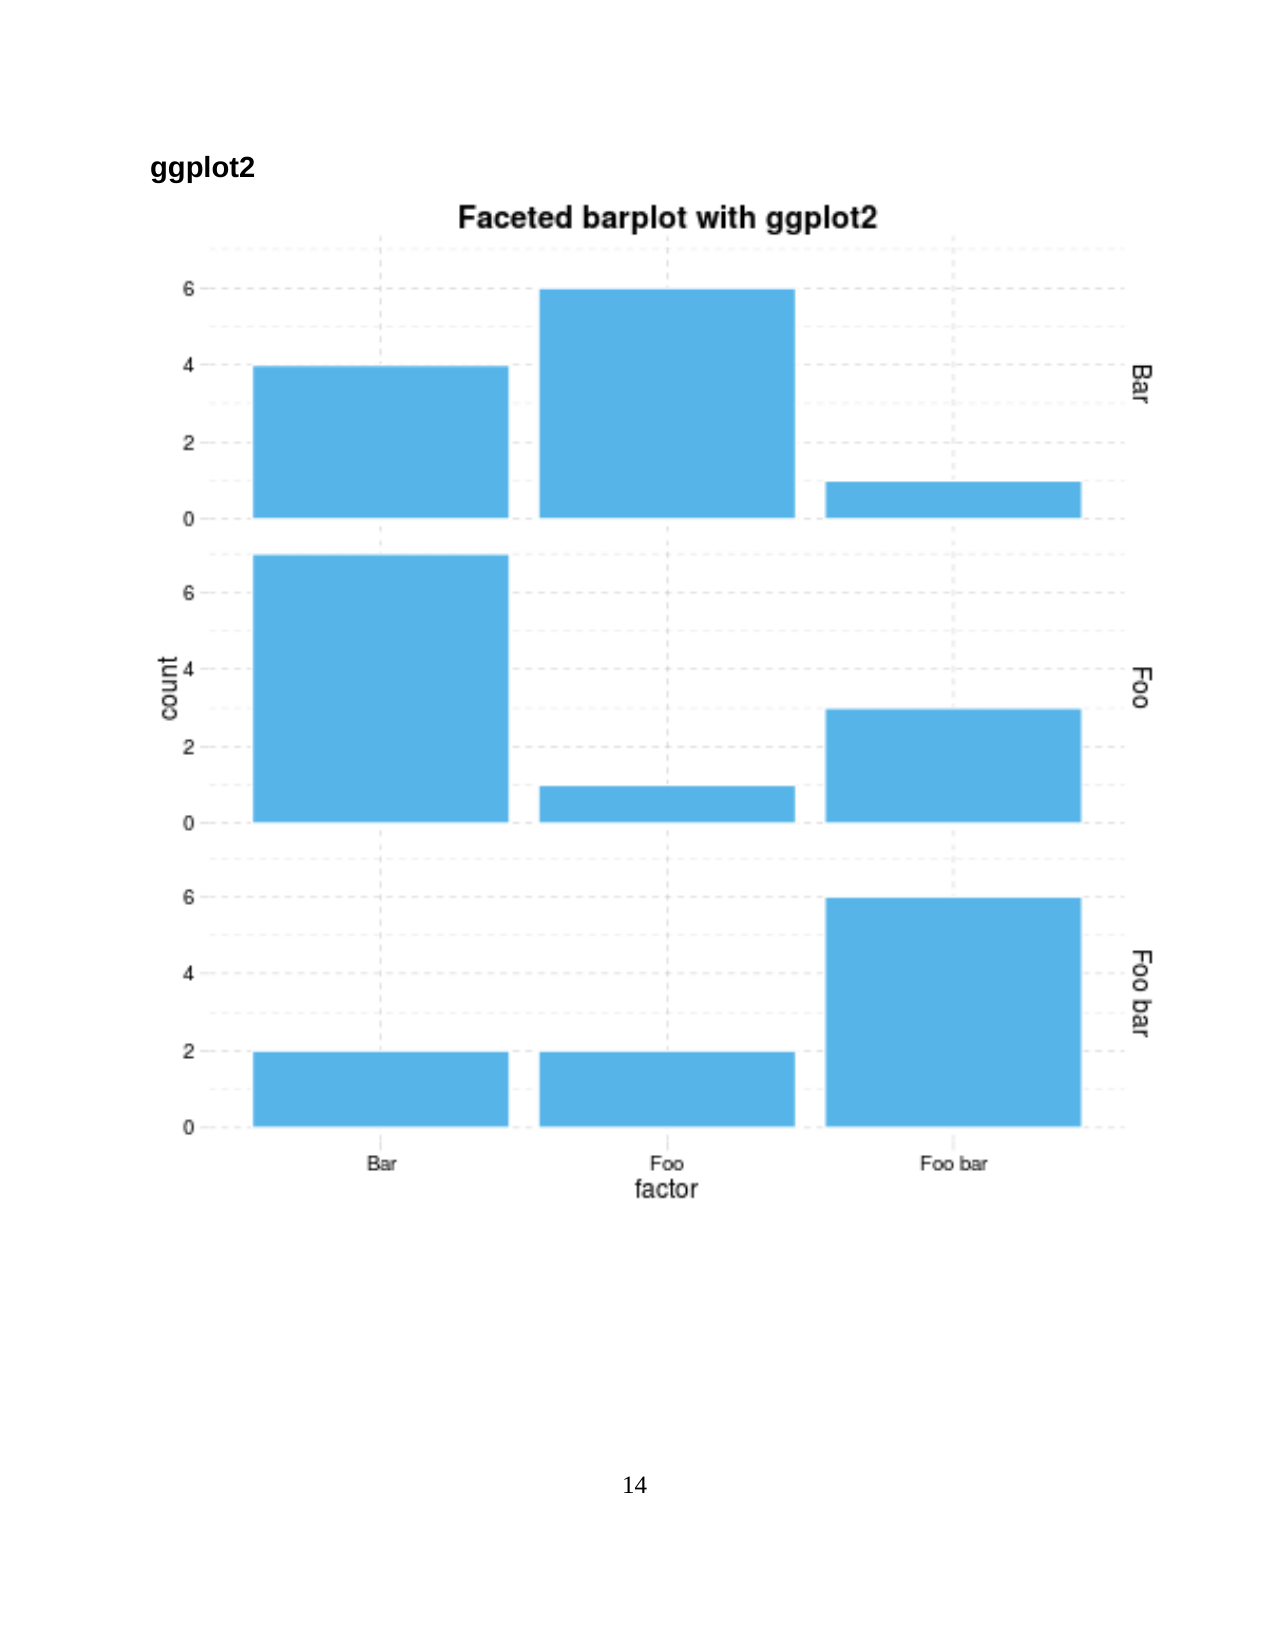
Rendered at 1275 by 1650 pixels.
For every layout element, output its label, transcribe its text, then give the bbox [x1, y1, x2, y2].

subtitle ggplot2 [150, 150, 1125, 183]
picture [150, 196, 1163, 1209]
